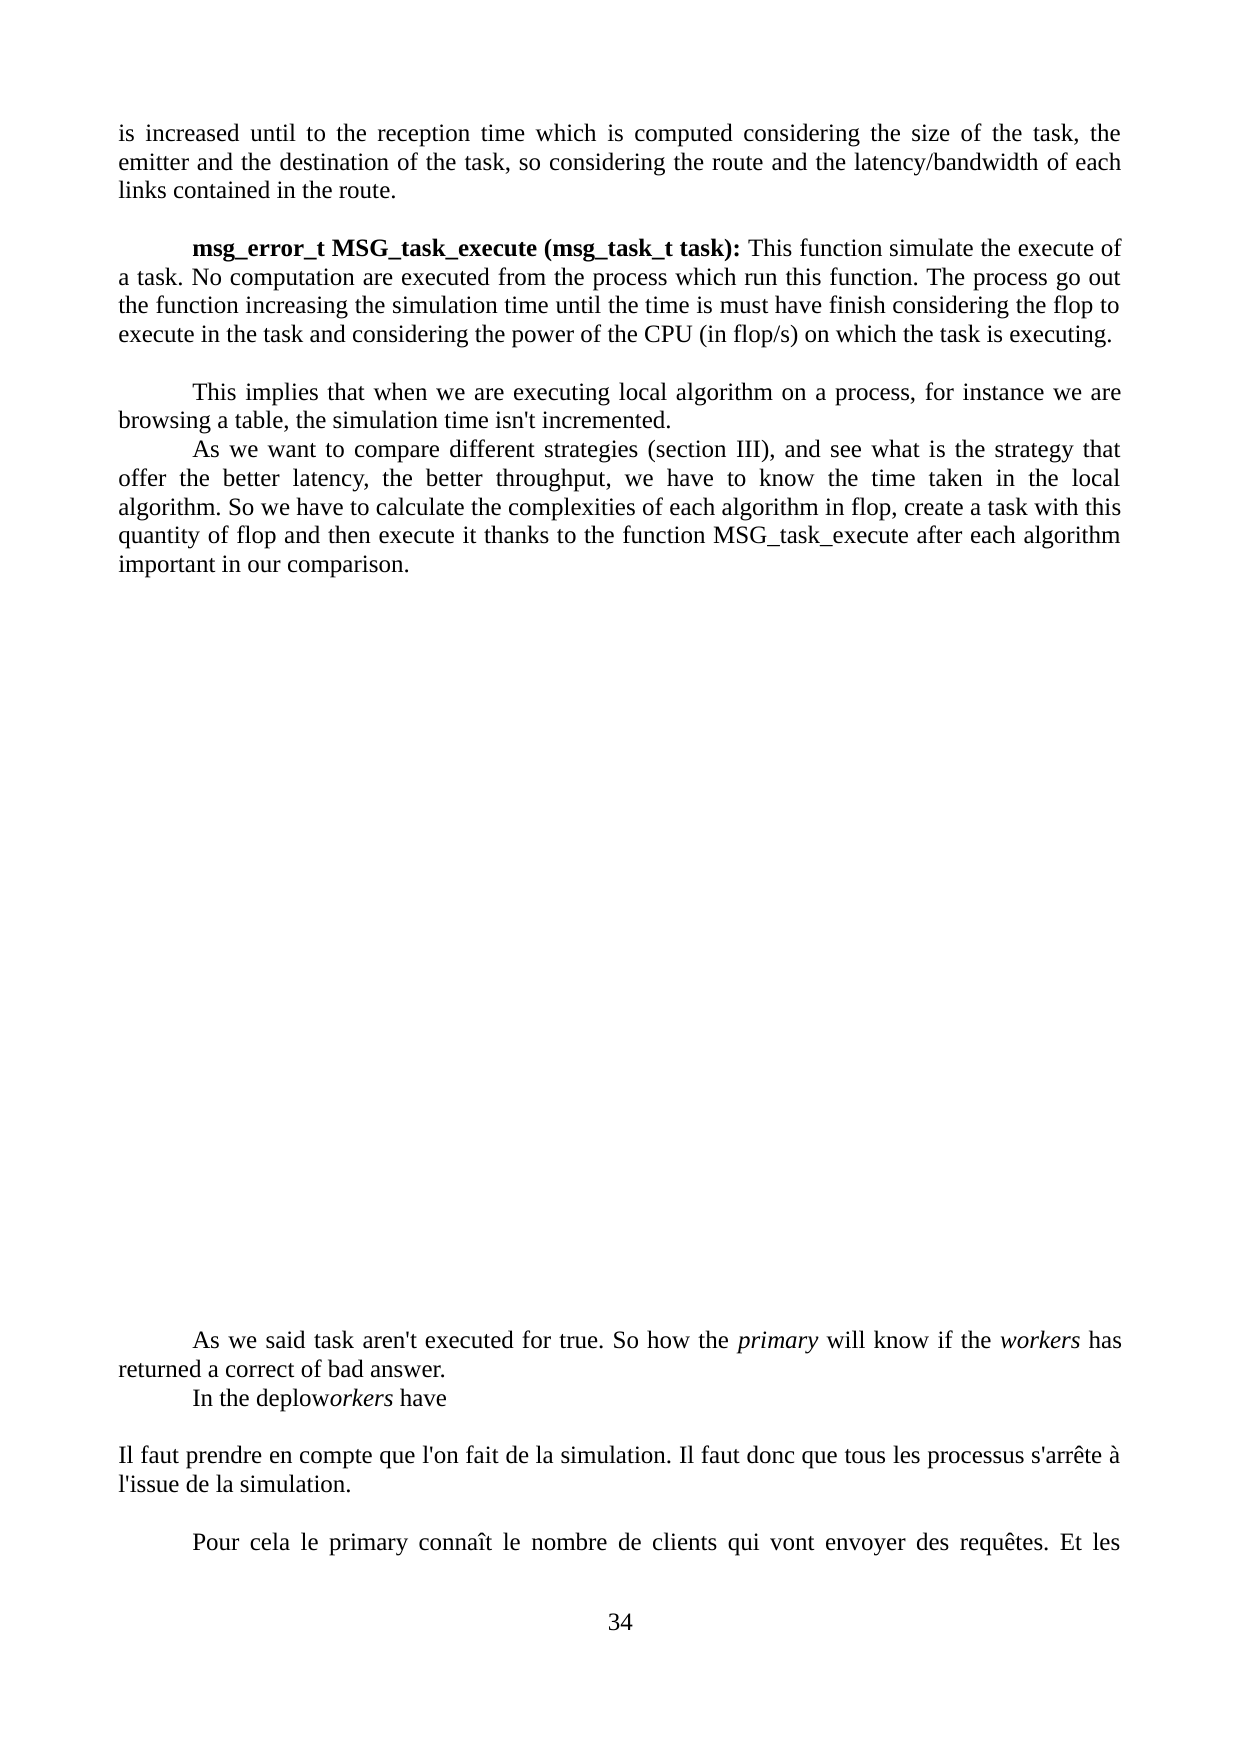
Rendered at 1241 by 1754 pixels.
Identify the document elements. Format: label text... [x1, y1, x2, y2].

text msg_error_t MSG_task_execute (msg_task_t task): This function simulate the execute of a task. No computation are executed from the process which run this function. The process go out the function increasing the simulation time until the time is must have finish considering the flop to execute in the task and considering the power of the CPU (in flop/s) on which the task is executing. [118, 233, 1122, 348]
text Pour cela le primary connaît le nombre de clients qui vont envoyer des requêtes. Et les [118, 1527, 1122, 1556]
text As we want to compare different strategies (section III), and see what is the strategy that offer the better latency, the better throughput, we have to know the time taken in the local algorithm. So we have to calculate the complexities of each algorithm in flop, create a task with this quantity of flop and then execute it thanks to the function MSG_task_execute after each algorithm important in our comparison. [118, 434, 1122, 578]
text Il faut prendre en compte que l'on fait de la simulation. Il faut donc que tous les processus s'arrête à l'issue de la simulation. [118, 1441, 1122, 1498]
text is increased until to the reception time which is computed considering the size of the task, the emitter and the destination of the task, so considering the route and the latency/bandwidth of each links contained in the route. [118, 118, 1122, 204]
text In the deploworkers have [118, 1383, 1122, 1412]
text As we said task aren't executed for true. So how the primary will know if the workers has returned a correct of bad answer. [118, 1326, 1122, 1383]
text This implies that when we are executing local algorithm on a process, for instance we are browsing a table, the simulation time isn't incremented. [118, 377, 1122, 434]
